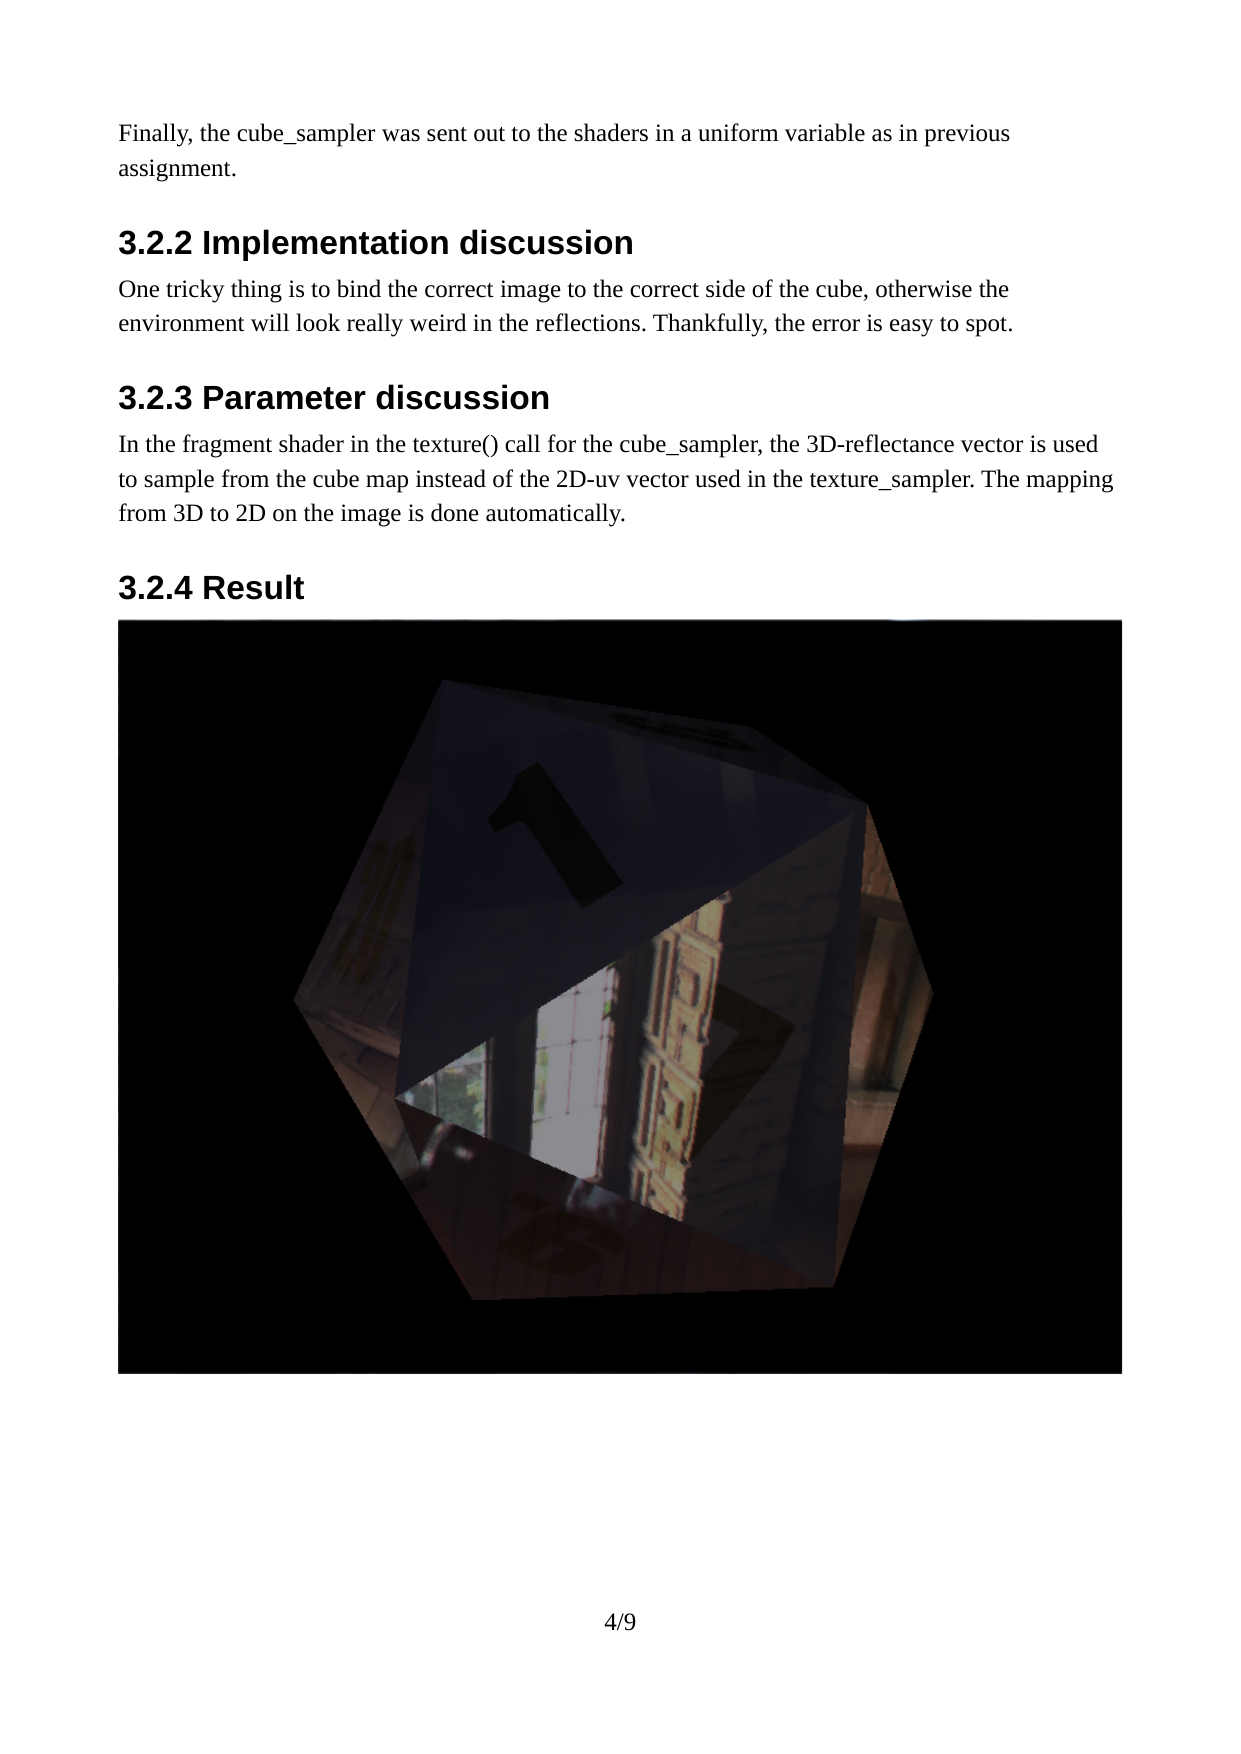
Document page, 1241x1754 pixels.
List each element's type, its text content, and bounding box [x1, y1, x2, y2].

text One tricky thing is to bind the correct image to the correct side of the cube, otherwise the environment will look really weird in the reflections. Thankfully, the error is easy to spot. [118, 274, 1122, 337]
picture [118, 619, 1123, 1374]
text In the fragment shader in the texture() call for the cube_sampler, the 3D-reflectance vector is used to sample from the cube map instead of the 2D-uv vector used in the texture_sampler. The mapping from 3D to 2D on the image is done automatically. [118, 429, 1122, 527]
subtitle 3.2.2 Implementation discussion [118, 222, 1122, 261]
subtitle 3.2.3 Parameter discussion [118, 378, 1122, 417]
subtitle 3.2.4 Result [118, 568, 1122, 607]
text Finally, the cube_sampler was sent out to the shaders in a uniform variable as in previous assignment. [118, 118, 1122, 181]
